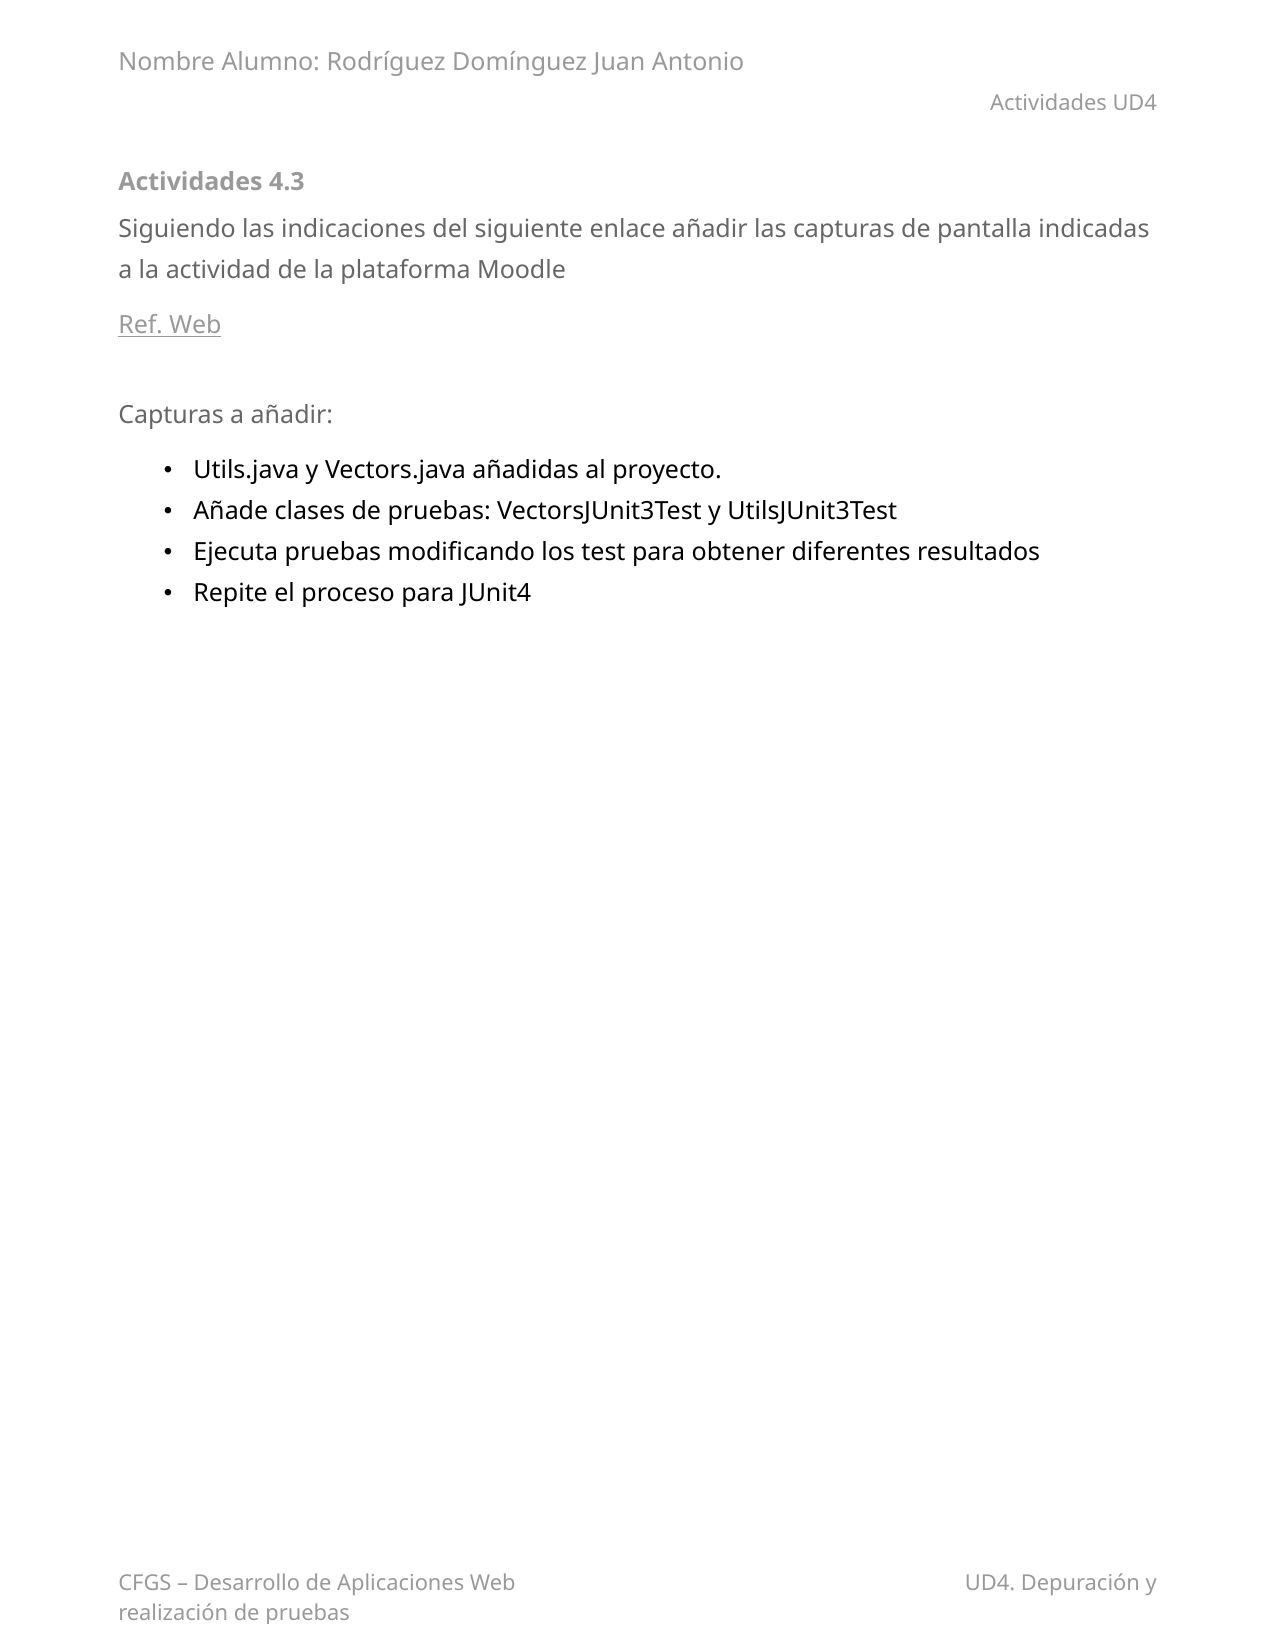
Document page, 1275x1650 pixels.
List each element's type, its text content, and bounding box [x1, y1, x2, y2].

text Ref. Web [118, 307, 1157, 341]
text Siguiendo las indicaciones del siguiente enlace añadir las capturas de pantalla indicadas a la actividad de la plataforma Moodle [118, 211, 1157, 285]
list Utils.java y Vectors.java añadidas al proyecto. [164, 452, 1157, 486]
subtitle Actividades 4.3 [118, 164, 1157, 198]
list Ejecuta pruebas modificando los test para obtener diferentes resultados [164, 533, 1157, 567]
list Repite el proceso para JUnit4 [164, 574, 1157, 608]
text Capturas a añadir: [118, 396, 1157, 430]
list Añade clases de pruebas: VectorsJUnit3Test y UtilsJUnit3Test [164, 492, 1157, 527]
